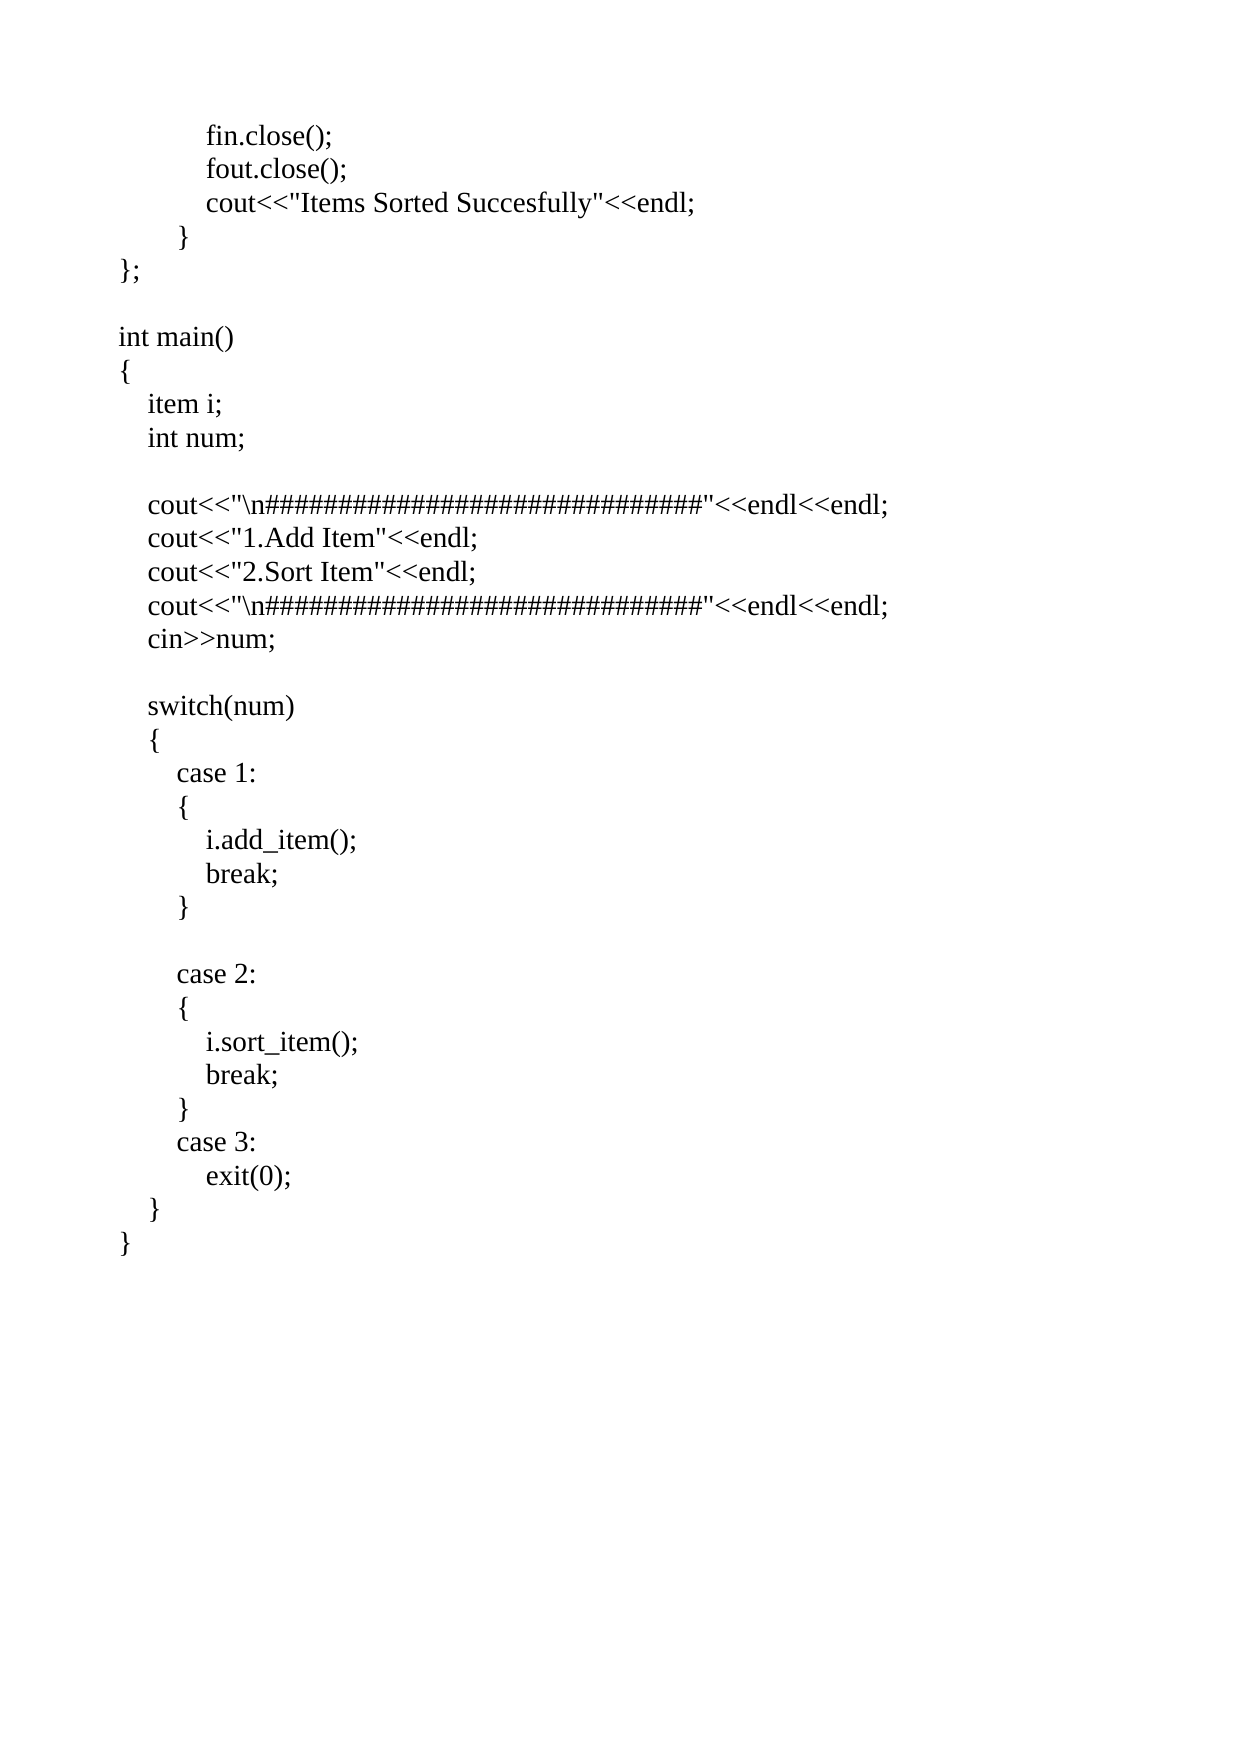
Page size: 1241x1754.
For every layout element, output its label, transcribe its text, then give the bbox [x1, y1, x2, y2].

text break; [118, 1057, 1122, 1091]
text }; [118, 252, 1122, 286]
text cout<<"2.Sort Item"<<endl; [118, 554, 1122, 588]
text int num; [118, 420, 1122, 453]
text { [118, 353, 1122, 386]
text cout<<"1.Add Item"<<endl; [118, 521, 1122, 554]
text break; [118, 856, 1122, 889]
text { [118, 990, 1122, 1024]
text i.add_item(); [118, 822, 1122, 856]
text fin.close(); [118, 118, 1122, 152]
text { [118, 789, 1122, 822]
text exit(0); [118, 1158, 1122, 1191]
text } [118, 1225, 1122, 1258]
text } [118, 1191, 1122, 1225]
text cout<<"Items Sorted Succesfully"<<endl; [118, 185, 1122, 219]
text case 1: [118, 755, 1122, 789]
text } [118, 1091, 1122, 1124]
text i.sort_item(); [118, 1024, 1122, 1057]
text cin>>num; [118, 621, 1122, 655]
text switch(num) [118, 688, 1122, 722]
text } [118, 219, 1122, 252]
text fout.close(); [118, 152, 1122, 185]
text { [118, 722, 1122, 755]
text cout<<"\n##############################"<<endl<<endl; [118, 487, 1122, 521]
text } [118, 889, 1122, 923]
text case 3: [118, 1124, 1122, 1158]
text case 2: [118, 957, 1122, 990]
text int main() [118, 319, 1122, 353]
text item i; [118, 386, 1122, 420]
text cout<<"\n##############################"<<endl<<endl; [118, 588, 1122, 621]
